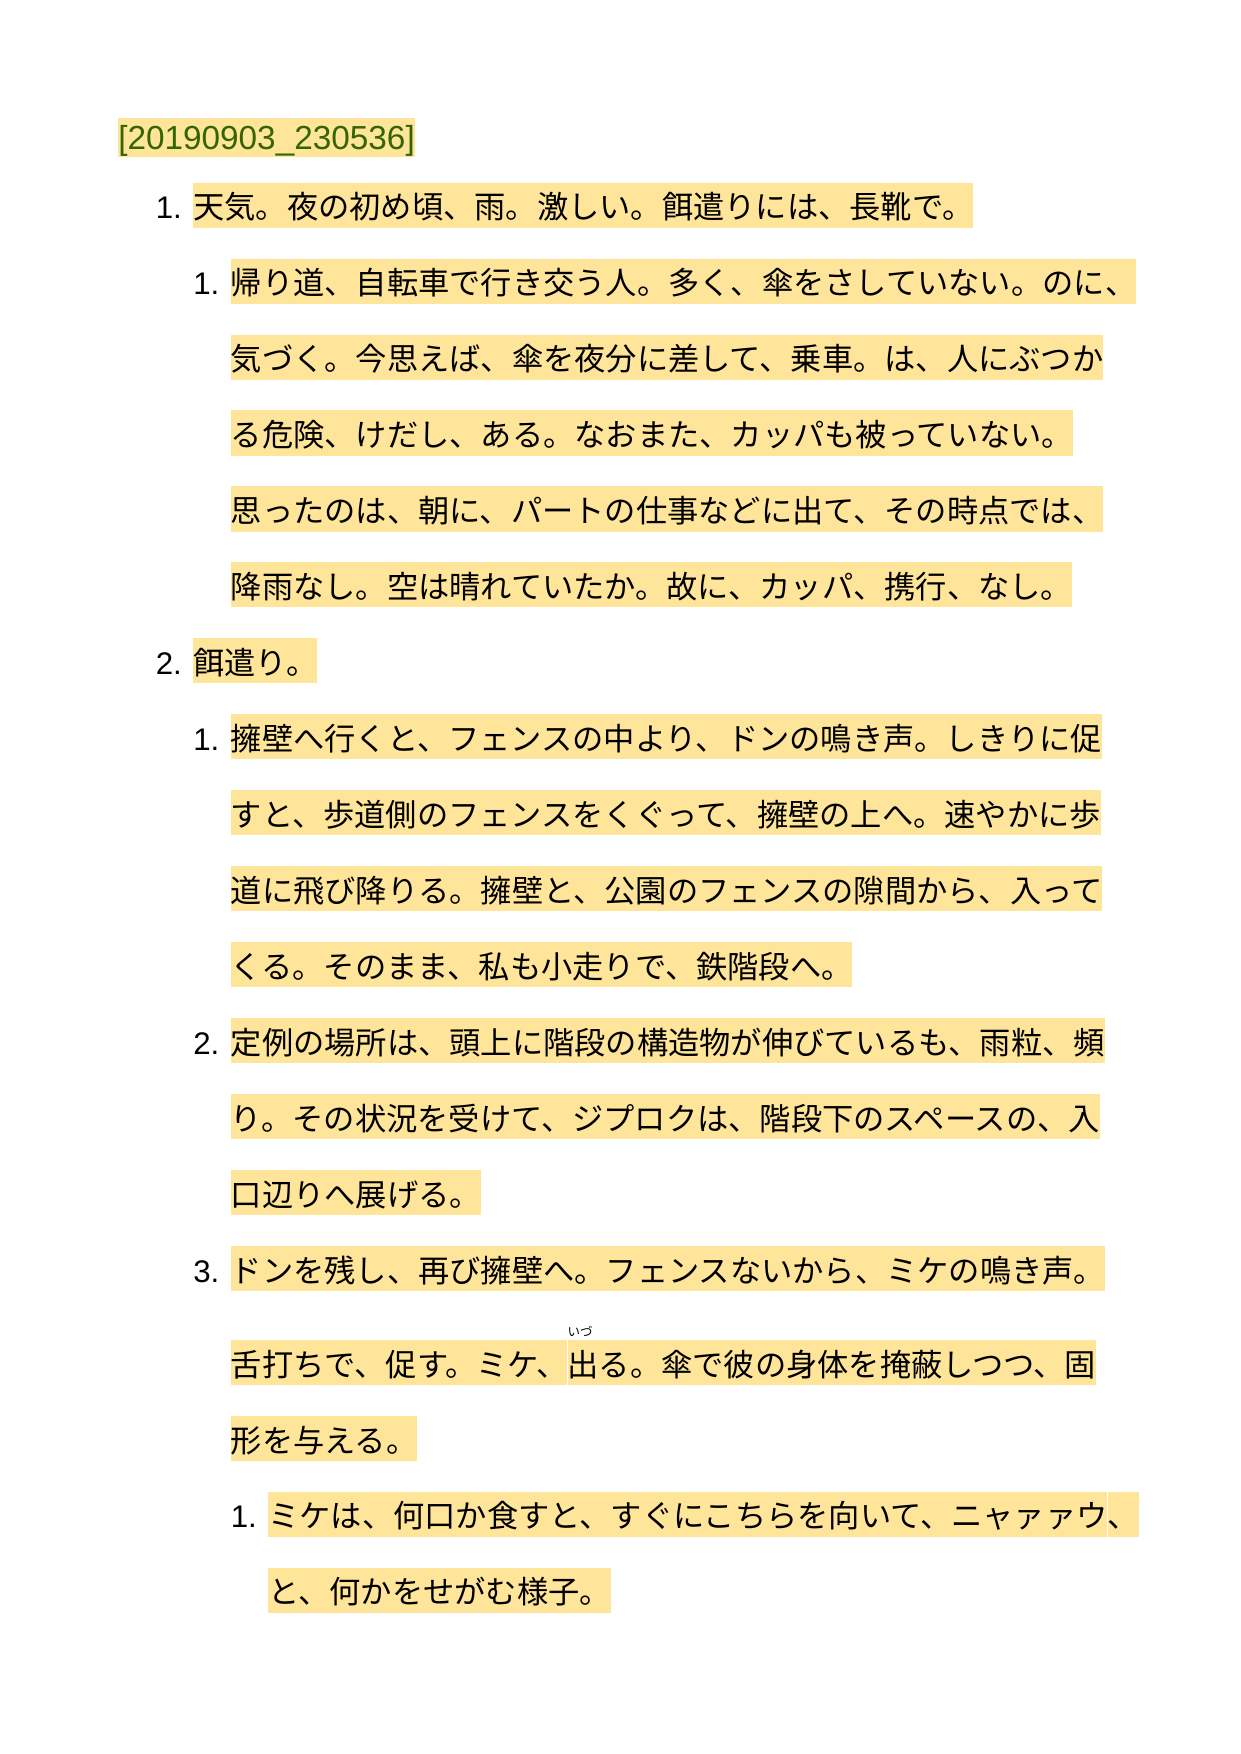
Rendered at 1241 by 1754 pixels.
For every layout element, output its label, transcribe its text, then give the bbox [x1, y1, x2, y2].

list 帰り道、自転車で行き交う人。多く、傘をさしていない。のに、気づく。今思えば、傘を夜分に差して、乗車。は、人にぶつかる危険、けだし、ある。なおまた、カッパも被っていない。思ったのは、朝に、パートの仕事などに出て、その時点では、降雨なし。空は晴れていたか。故に、カッパ、携行、なし。 [193, 258, 1122, 607]
text [20190903_230536] [118, 118, 1122, 157]
list 天気。夜の初め頃、雨。激しい。餌遣りには、長靴で。 [156, 183, 1122, 228]
list 餌遣り。 [156, 638, 1122, 683]
list 定例の場所は、頭上に階段の構造物が伸びているも、雨粒、頻り。その状況を受けて、ジプロクは、階段下のスペースの、入口辺りへ展げる。 [193, 1018, 1122, 1215]
list ミケは、何口か食すと、すぐにこちらを向いて、ニャァァウ、と、何かをせがむ様子。 [231, 1492, 1122, 1613]
list ドンを残し、再び擁壁へ。フェンスないから、ミケの鳴き声。舌打ちで、促す。ミケ、出いづる。傘で彼の身体を掩蔽しつつ、固形を与える。 [193, 1246, 1122, 1461]
list 擁壁へ行くと、フェンスの中より、ドンの鳴き声。しきりに促すと、歩道側のフェンスをくぐって、擁壁の上へ。速やかに歩道に飛び降りる。擁壁と、公園のフェンスの隙間から、入ってくる。そのまま、私も小走りで、鉄階段へ。 [193, 714, 1122, 987]
